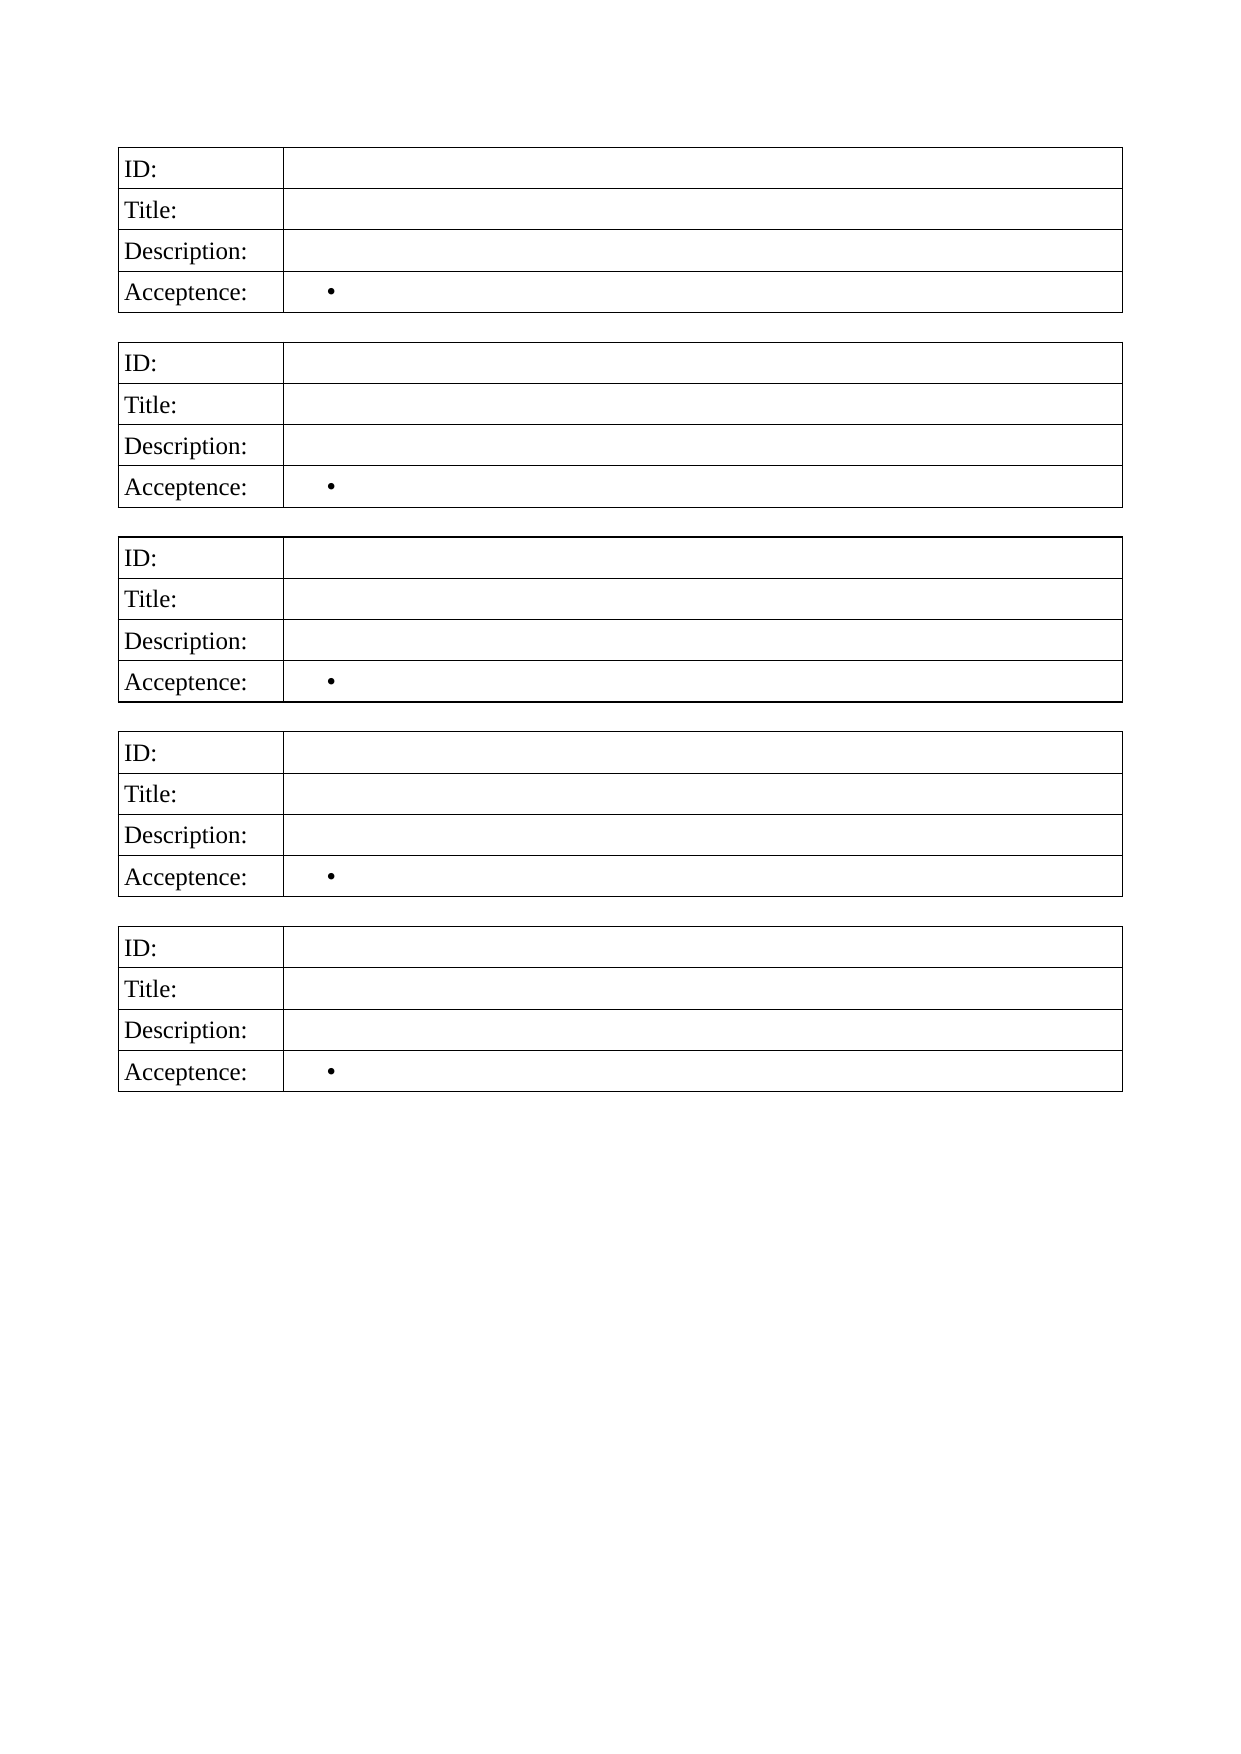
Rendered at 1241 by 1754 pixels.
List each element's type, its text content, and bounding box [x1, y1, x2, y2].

table_cell [284, 968, 1122, 1008]
table_cell [284, 815, 1122, 855]
table_cell Acceptence: [119, 466, 283, 507]
table_header ID: [119, 538, 283, 578]
table_header [284, 148, 1122, 188]
table_header [284, 343, 1122, 383]
table_cell [284, 856, 1122, 896]
table_cell [284, 774, 1122, 814]
table_cell Title: [119, 774, 283, 814]
table_cell [284, 466, 1122, 507]
table_header [284, 538, 1122, 578]
table_header ID: [119, 927, 283, 967]
table_cell [284, 579, 1122, 619]
table_cell Title: [119, 579, 283, 619]
table_header [284, 732, 1122, 772]
table_cell [284, 1051, 1122, 1091]
table_cell [284, 661, 1122, 701]
table_cell Title: [119, 384, 283, 424]
table_cell Description: [119, 815, 283, 855]
table_cell [284, 272, 1122, 312]
table_cell Acceptence: [119, 661, 283, 701]
table_cell [284, 425, 1122, 465]
table_cell [284, 1010, 1122, 1050]
table_cell Title: [119, 968, 283, 1008]
table_cell [284, 620, 1122, 660]
table_header [284, 927, 1122, 967]
table_cell [284, 384, 1122, 424]
table_cell [284, 189, 1122, 229]
table_cell Title: [119, 189, 283, 229]
table_cell Description: [119, 1010, 283, 1050]
table_header ID: [119, 732, 283, 772]
table_cell [284, 230, 1122, 271]
table_cell Description: [119, 230, 283, 271]
table_header ID: [119, 343, 283, 383]
table_cell Description: [119, 620, 283, 660]
table_cell Acceptence: [119, 1051, 283, 1091]
table_cell Acceptence: [119, 272, 283, 312]
table_cell Acceptence: [119, 856, 283, 896]
table_header ID: [119, 148, 283, 188]
table_cell Description: [119, 425, 283, 465]
